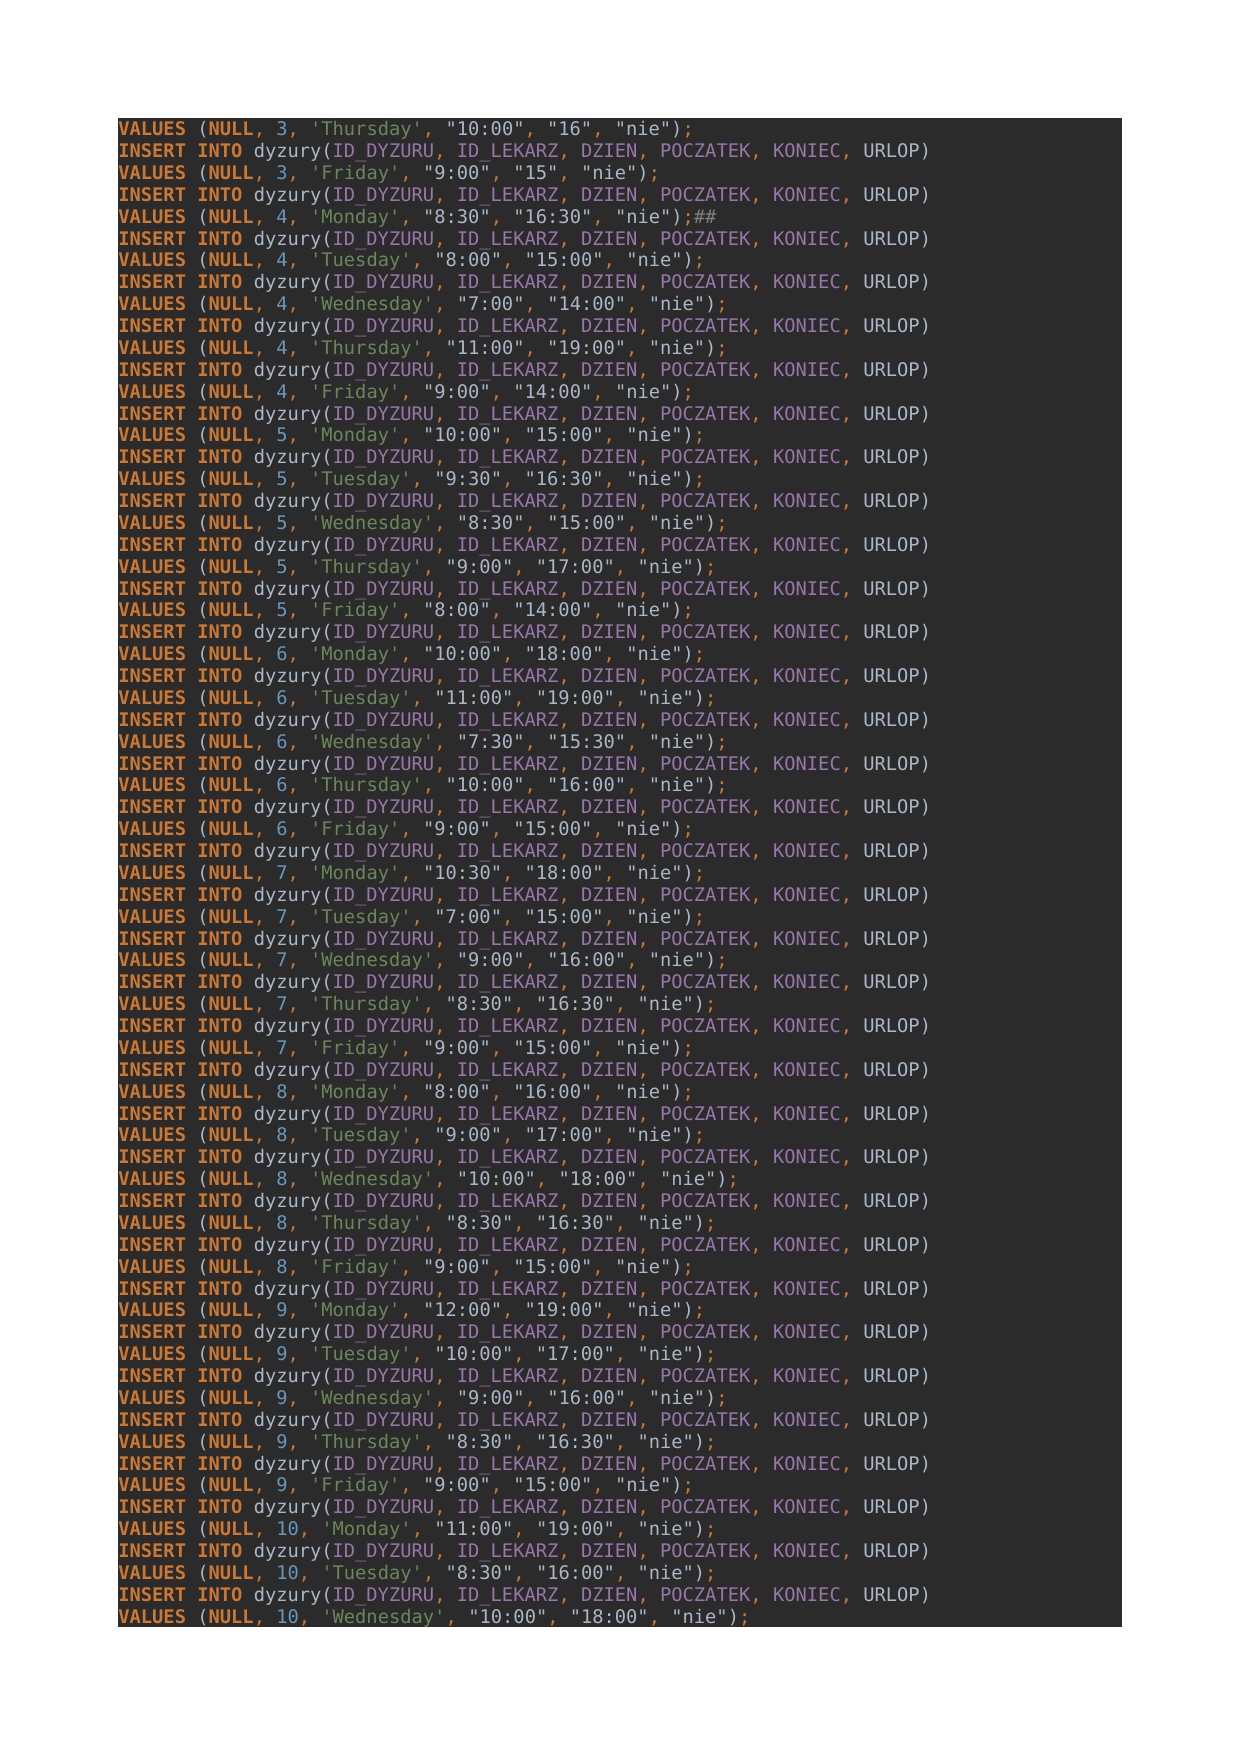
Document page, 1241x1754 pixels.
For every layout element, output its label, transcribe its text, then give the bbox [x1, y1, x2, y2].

text VALUES (NULL, 3, 'Thursday', "10:00", "16", "nie"); INSERT INTO dyzury(ID_DYZURU, ID_LEKARZ, DZIEN, POCZATEK, KONIEC, URLOP) VALUES (NULL, 3, 'Friday', "9:00", "15", "nie"); INSERT INTO dyzury(ID_DYZURU, ID_LEKARZ, DZIEN, POCZATEK, KONIEC, URLOP) VALUES (NULL, 4, 'Monday', "8:30", "16:30", "nie");## INSERT INTO dyzury(ID_DYZURU, ID_LEKARZ, DZIEN, POCZATEK, KONIEC, URLOP) VALUES (NULL, 4, 'Tuesday', "8:00", "15:00", "nie"); INSERT INTO dyzury(ID_DYZURU, ID_LEKARZ, DZIEN, POCZATEK, KONIEC, URLOP) VALUES (NULL, 4, 'Wednesday', "7:00", "14:00", "nie"); INSERT INTO dyzury(ID_DYZURU, ID_LEKARZ, DZIEN, POCZATEK, KONIEC, URLOP) VALUES (NULL, 4, 'Thursday', "11:00", "19:00", "nie"); INSERT INTO dyzury(ID_DYZURU, ID_LEKARZ, DZIEN, POCZATEK, KONIEC, URLOP) VALUES (NULL, 4, 'Friday', "9:00", "14:00", "nie"); INSERT INTO dyzury(ID_DYZURU, ID_LEKARZ, DZIEN, POCZATEK, KONIEC, URLOP) VALUES (NULL, 5, 'Monday', "10:00", "15:00", "nie"); INSERT INTO dyzury(ID_DYZURU, ID_LEKARZ, DZIEN, POCZATEK, KONIEC, URLOP) VALUES (NULL, 5, 'Tuesday', "9:30", "16:30", "nie"); INSERT INTO dyzury(ID_DYZURU, ID_LEKARZ, DZIEN, POCZATEK, KONIEC, URLOP) VALUES (NULL, 5, 'Wednesday', "8:30", "15:00", "nie"); INSERT INTO dyzury(ID_DYZURU, ID_LEKARZ, DZIEN, POCZATEK, KONIEC, URLOP) VALUES (NULL, 5, 'Thursday', "9:00", "17:00", "nie"); INSERT INTO dyzury(ID_DYZURU, ID_LEKARZ, DZIEN, POCZATEK, KONIEC, URLOP) VALUES (NULL, 5, 'Friday', "8:00", "14:00", "nie"); INSERT INTO dyzury(ID_DYZURU, ID_LEKARZ, DZIEN, POCZATEK, KONIEC, URLOP) VALUES (NULL, 6, 'Monday', "10:00", "18:00", "nie"); INSERT INTO dyzury(ID_DYZURU, ID_LEKARZ, DZIEN, POCZATEK, KONIEC, URLOP) VALUES (NULL, 6, 'Tuesday', "11:00", "19:00", "nie"); INSERT INTO dyzury(ID_DYZURU, ID_LEKARZ, DZIEN, POCZATEK, KONIEC, URLOP) VALUES (NULL, 6, 'Wednesday', "7:30", "15:30", "nie"); INSERT INTO dyzury(ID_DYZURU, ID_LEKARZ, DZIEN, POCZATEK, KONIEC, URLOP) VALUES (NULL, 6, 'Thursday', "10:00", "16:00", "nie"); INSERT INTO dyzury(ID_DYZURU, ID_LEKARZ, DZIEN, POCZATEK, KONIEC, URLOP) VALUES (NULL, 6, 'Friday', "9:00", "15:00", "nie"); INSERT INTO dyzury(ID_DYZURU, ID_LEKARZ, DZIEN, POCZATEK, KONIEC, URLOP) VALUES (NULL, 7, 'Monday', "10:30", "18:00", "nie"); INSERT INTO dyzury(ID_DYZURU, ID_LEKARZ, DZIEN, POCZATEK, KONIEC, URLOP) VALUES (NULL, 7, 'Tuesday', "7:00", "15:00", "nie"); INSERT INTO dyzury(ID_DYZURU, ID_LEKARZ, DZIEN, POCZATEK, KONIEC, URLOP) VALUES (NULL, 7, 'Wednesday', "9:00", "16:00", "nie"); INSERT INTO dyzury(ID_DYZURU, ID_LEKARZ, DZIEN, POCZATEK, KONIEC, URLOP) VALUES (NULL, 7, 'Thursday', "8:30", "16:30", "nie"); INSERT INTO dyzury(ID_DYZURU, ID_LEKARZ, DZIEN, POCZATEK, KONIEC, URLOP) VALUES (NULL, 7, 'Friday', "9:00", "15:00", "nie"); INSERT INTO dyzury(ID_DYZURU, ID_LEKARZ, DZIEN, POCZATEK, KONIEC, URLOP) VALUES (NULL, 8, 'Monday', "8:00", "16:00", "nie"); INSERT INTO dyzury(ID_DYZURU, ID_LEKARZ, DZIEN, POCZATEK, KONIEC, URLOP) VALUES (NULL, 8, 'Tuesday', "9:00", "17:00", "nie"); INSERT INTO dyzury(ID_DYZURU, ID_LEKARZ, DZIEN, POCZATEK, KONIEC, URLOP) VALUES (NULL, 8, 'Wednesday', "10:00", "18:00", "nie"); INSERT INTO dyzury(ID_DYZURU, ID_LEKARZ, DZIEN, POCZATEK, KONIEC, URLOP) VALUES (NULL, 8, 'Thursday', "8:30", "16:30", "nie"); INSERT INTO dyzury(ID_DYZURU, ID_LEKARZ, DZIEN, POCZATEK, KONIEC, URLOP) VALUES (NULL, 8, 'Friday', "9:00", "15:00", "nie"); INSERT INTO dyzury(ID_DYZURU, ID_LEKARZ, DZIEN, POCZATEK, KONIEC, URLOP) VALUES (NULL, 9, 'Monday', "12:00", "19:00", "nie"); INSERT INTO dyzury(ID_DYZURU, ID_LEKARZ, DZIEN, POCZATEK, KONIEC, URLOP) VALUES (NULL, 9, 'Tuesday', "10:00", "17:00", "nie"); INSERT INTO dyzury(ID_DYZURU, ID_LEKARZ, DZIEN, POCZATEK, KONIEC, URLOP) VALUES (NULL, 9, 'Wednesday', "9:00", "16:00", "nie"); INSERT INTO dyzury(ID_DYZURU, ID_LEKARZ, DZIEN, POCZATEK, KONIEC, URLOP) VALUES (NULL, 9, 'Thursday', "8:30", "16:30", "nie"); INSERT INTO dyzury(ID_DYZURU, ID_LEKARZ, DZIEN, POCZATEK, KONIEC, URLOP) VALUES (NULL, 9, 'Friday', "9:00", "15:00", "nie"); INSERT INTO dyzury(ID_DYZURU, ID_LEKARZ, DZIEN, POCZATEK, KONIEC, URLOP) VALUES (NULL, 10, 'Monday', "11:00", "19:00", "nie"); INSERT INTO dyzury(ID_DYZURU, ID_LEKARZ, DZIEN, POCZATEK, KONIEC, URLOP) VALUES (NULL, 10, 'Tuesday', "8:30", "16:00", "nie"); INSERT INTO dyzury(ID_DYZURU, ID_LEKARZ, DZIEN, POCZATEK, KONIEC, URLOP) VALUES (NULL, 10, 'Wednesday', "10:00", "18:00", "nie"); [118, 118, 1122, 1627]
